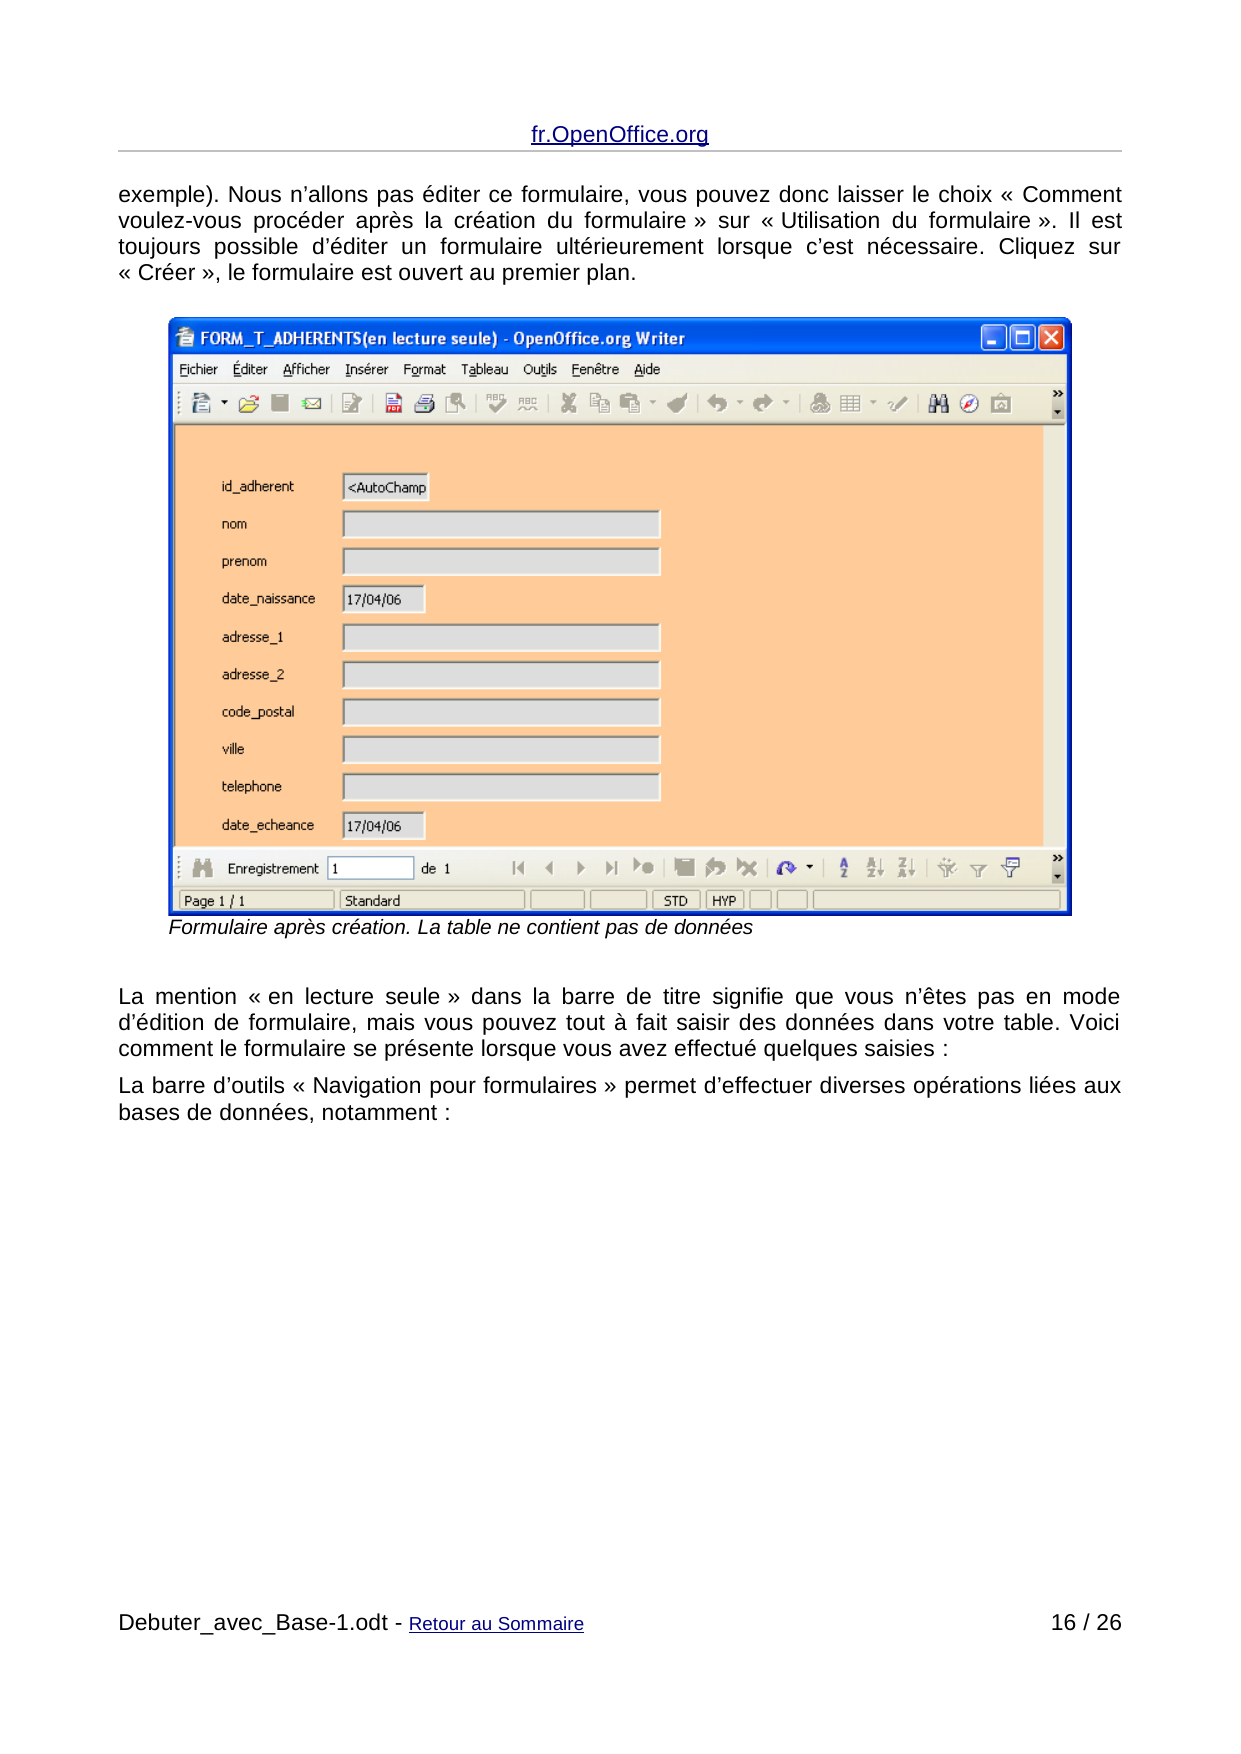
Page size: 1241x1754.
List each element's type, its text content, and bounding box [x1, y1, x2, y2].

text La barre d’outils « Navigation pour formulaires » permet d’effectuer diverses opérations liées aux bases de données, notamment : [118, 1073, 1122, 1125]
picture [168, 317, 1072, 916]
text Formulaire après création. La table ne contient pas de données [168, 916, 1072, 939]
text La mention « en lecture seule » dans la barre de titre signifie que vous n’êtes pas en mode d’édition de formulaire, mais vous pouvez tout à fait saisir des données dans votre table. Voici comment le formulaire se présente lorsque vous avez effectué quelques saisies : [118, 983, 1122, 1061]
text exemple). Nous n’allons pas éditer ce formulaire, vous pouvez donc laisser le choix « Comment voulez‑vous procéder après la création du formulaire » sur « Utilisation du formulaire ». Il est toujours possible d’éditer un formulaire ultérieurement lorsque c’est nécessaire. Cliquez sur « Créer », le formulaire est ouvert au premier plan. [118, 182, 1122, 286]
